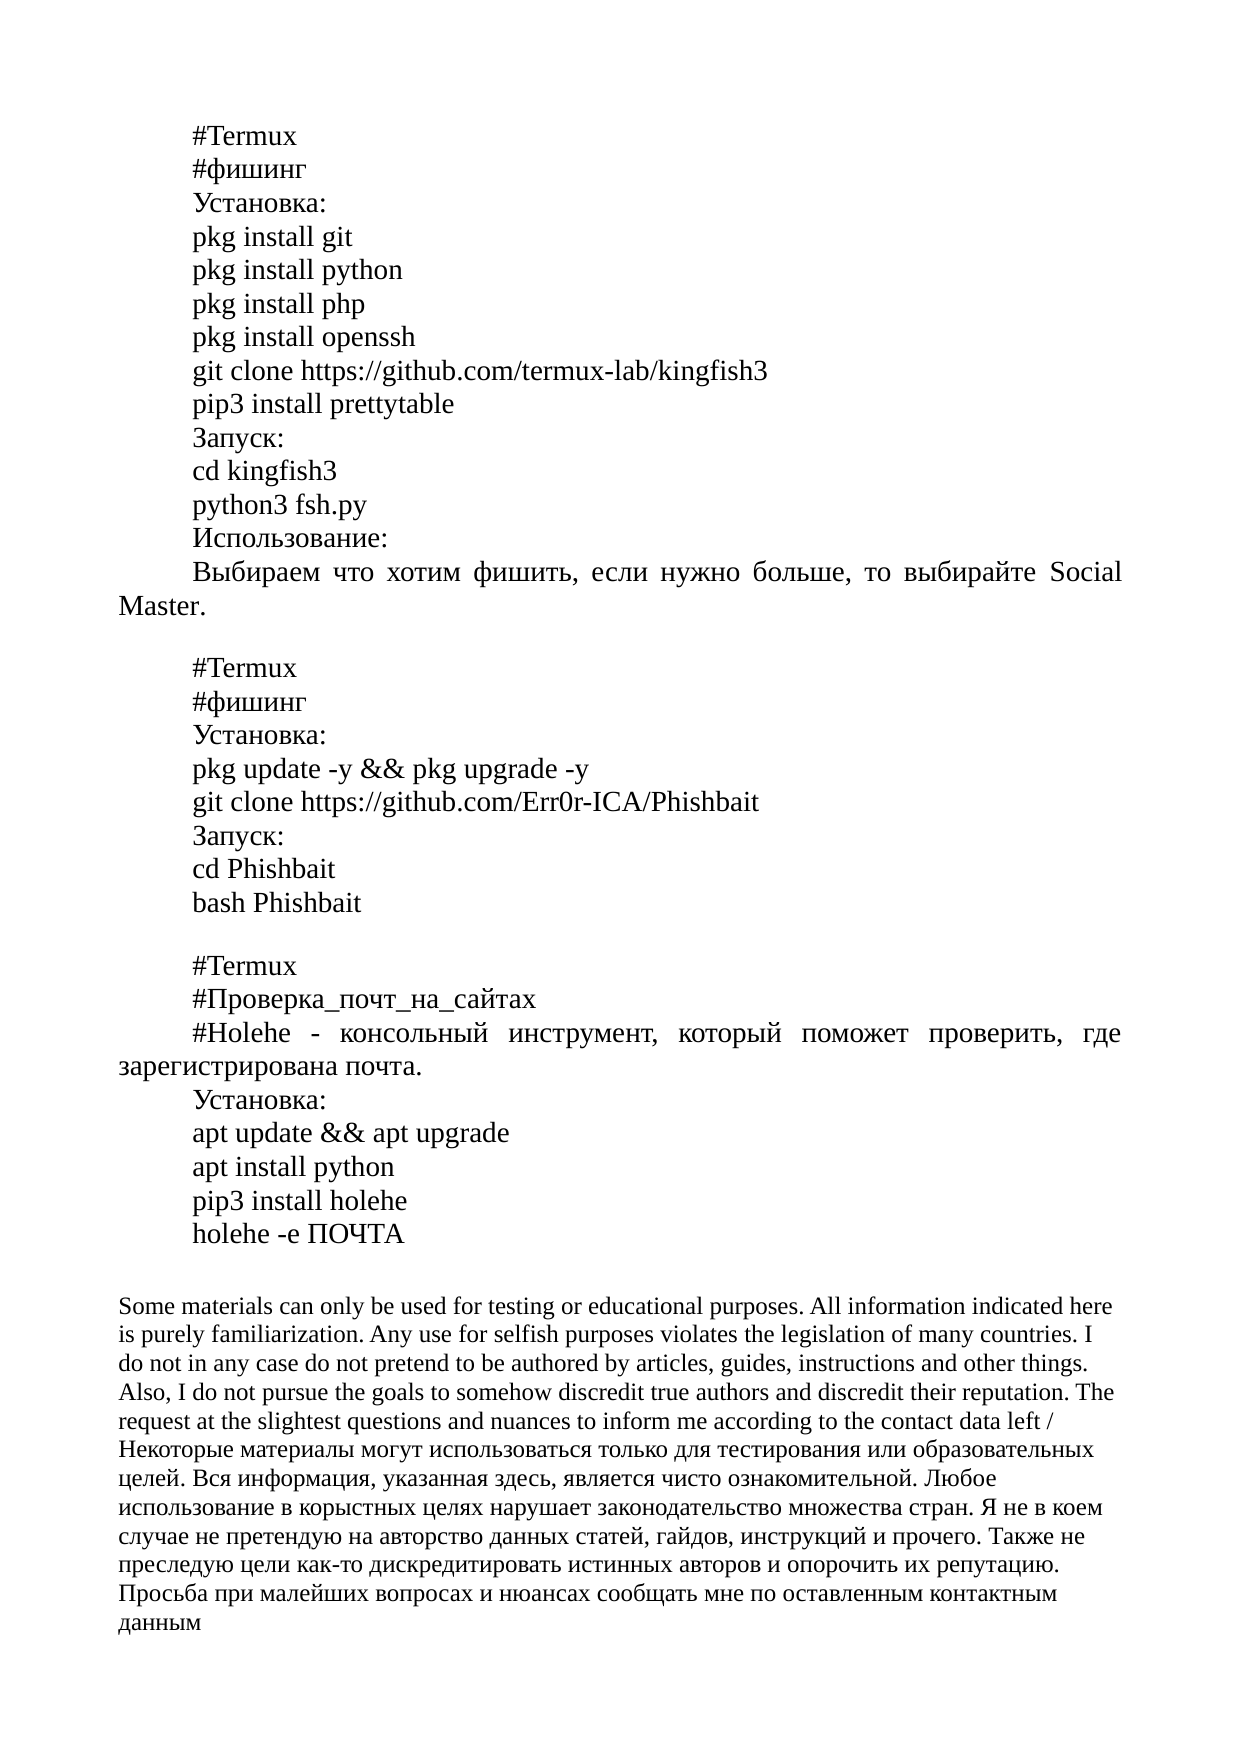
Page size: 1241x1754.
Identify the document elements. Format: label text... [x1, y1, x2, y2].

text Установка: [118, 717, 1122, 751]
text pkg update -y && pkg upgrade -y [118, 751, 1122, 784]
text #Проверка_почт_на_сайтах [118, 981, 1122, 1015]
text Запуск: [118, 818, 1122, 852]
text pkg install python [118, 252, 1122, 286]
text #Termux [118, 118, 1122, 152]
text Установка: [118, 1082, 1122, 1116]
text cd kingfish3 [118, 453, 1122, 487]
text pkg install git [118, 219, 1122, 252]
text git clone https://github.com/termux-lab/kingfish3 [118, 353, 1122, 386]
text Выбираем что хотим фишить, если нужно больше, то выбирайте Social Master. [118, 554, 1122, 621]
text Использование: [118, 521, 1122, 554]
text #Termux [118, 948, 1122, 981]
text apt update && apt upgrade [118, 1116, 1122, 1149]
text pkg install openssh [118, 319, 1122, 353]
text Запуск: [118, 420, 1122, 453]
text #Termux [118, 650, 1122, 684]
text pkg install php [118, 286, 1122, 319]
text bash Phishbait [118, 885, 1122, 919]
text cd Phishbait [118, 852, 1122, 885]
text python3 fsh.py [118, 487, 1122, 521]
text #фишинг [118, 152, 1122, 185]
text git clone https://github.com/Err0r-ICA/Phishbait [118, 784, 1122, 818]
text pip3 install holehe [118, 1183, 1122, 1216]
text #Holehe - консольный инструмент, который поможет проверить, где зарегистрирована почта. [118, 1015, 1122, 1082]
text apt install python [118, 1149, 1122, 1183]
text holehe -e ПОЧТА [118, 1216, 1122, 1250]
text Установка: [118, 185, 1122, 219]
text #фишинг [118, 684, 1122, 717]
text pip3 install prettytable [118, 386, 1122, 420]
